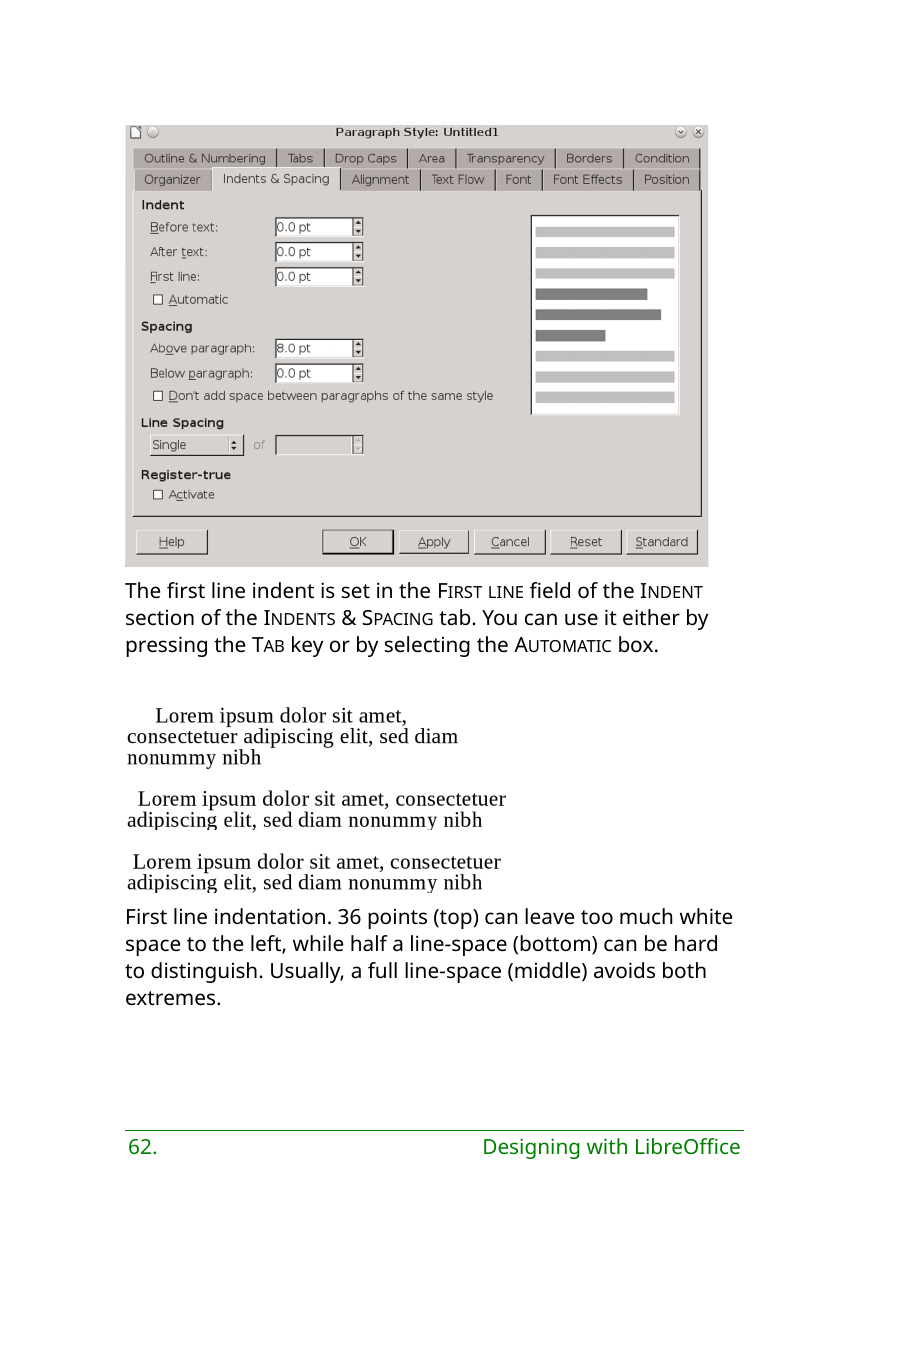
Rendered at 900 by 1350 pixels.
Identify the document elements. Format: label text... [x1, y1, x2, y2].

picture [125, 705, 509, 893]
table_header [125, 705, 744, 895]
table_cell First line indentation. 36 points (top) can leave too much white space to the left, while half a line-space (bottom) can be hard to distinguish. Usually, a full line-space (middle) avoids both extremes. [125, 895, 744, 1011]
table_header [125, 125, 744, 569]
table_cell The first line indent is set in the First line field of the Indent section of the Indents & Spacing tab. You can use it either by pressing the Tab key or by selecting the Automatic box. [125, 569, 744, 658]
picture [125, 125, 709, 567]
